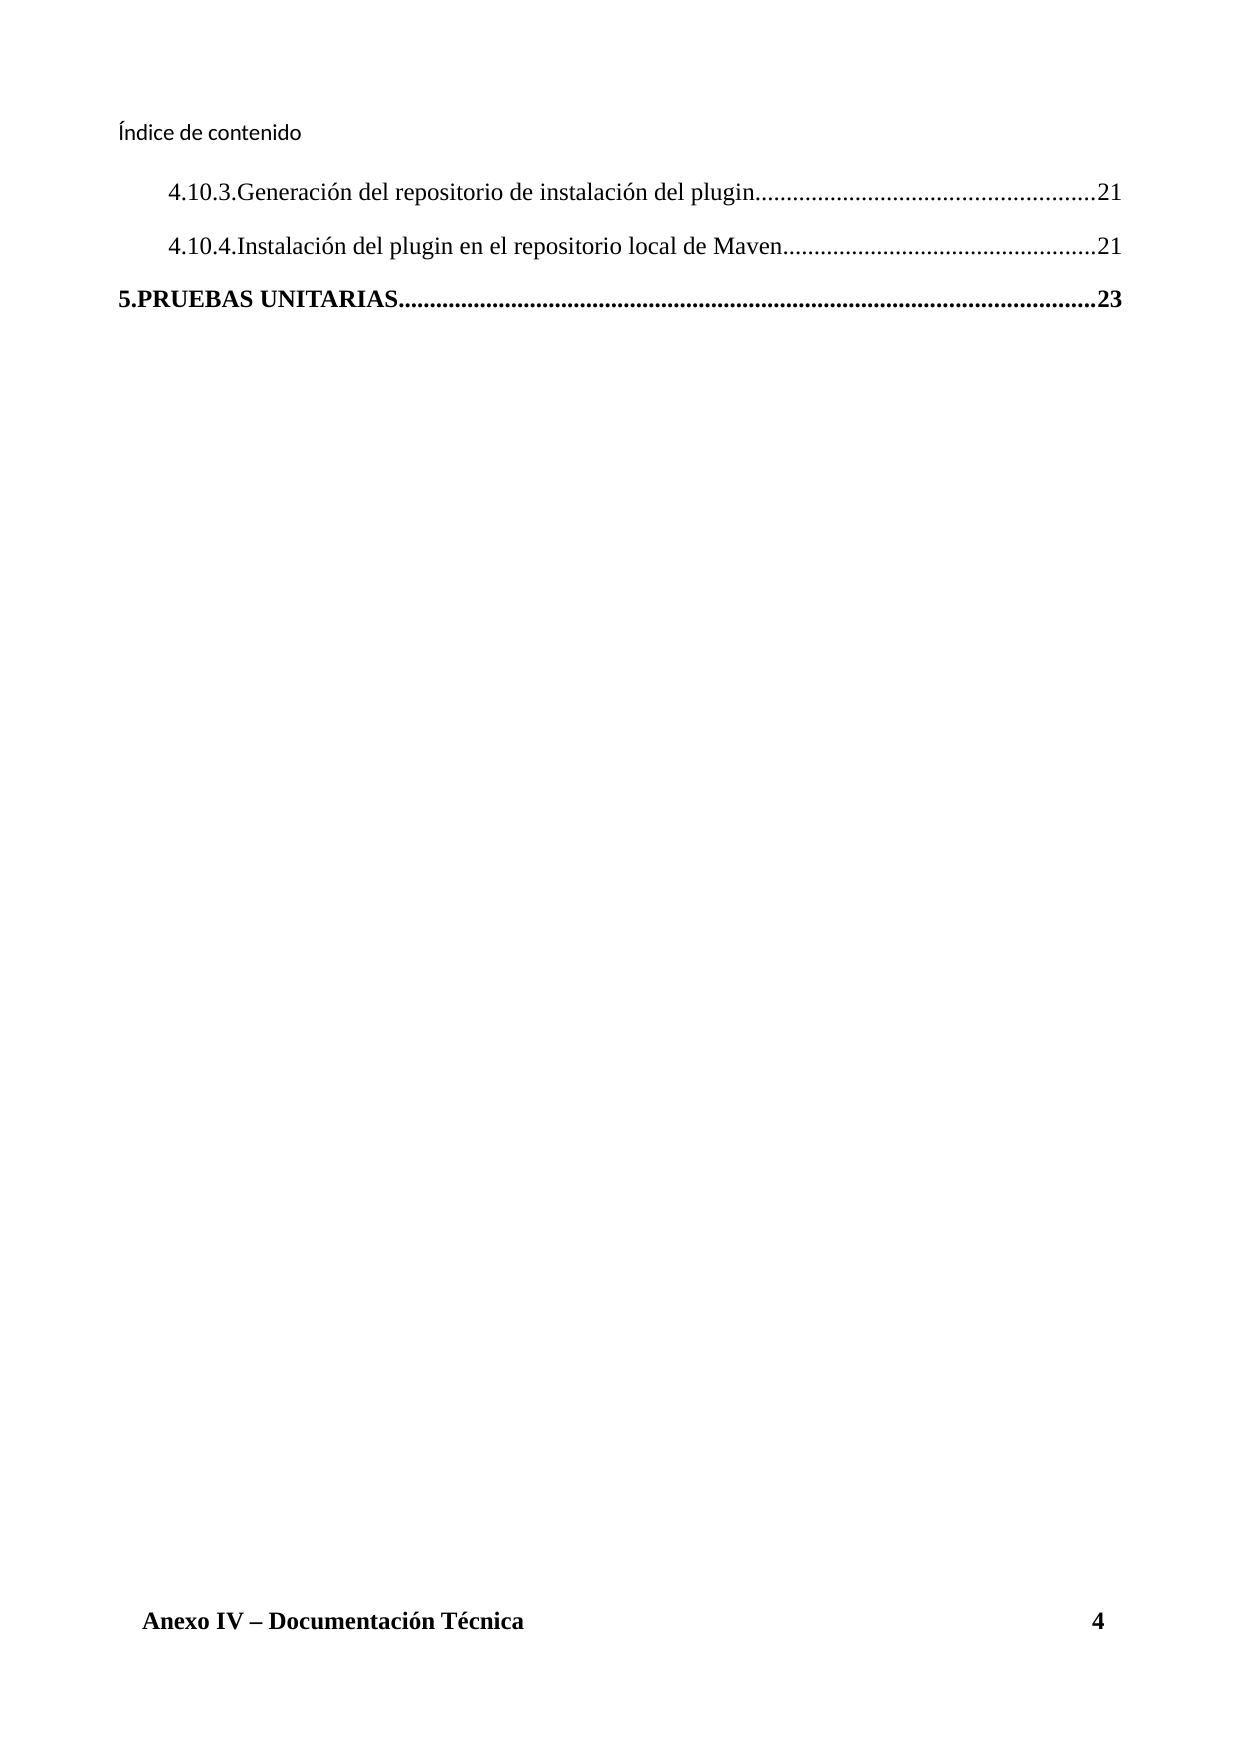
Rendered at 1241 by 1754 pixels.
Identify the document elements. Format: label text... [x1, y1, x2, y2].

text 5.Pruebas unitarias 23 [118, 284, 1122, 313]
text 4.10.4.Instalación del plugin en el repositorio local de Maven 21 [168, 231, 1122, 259]
text 4.10.3.Generación del repositorio de instalación del plugin 21 [168, 177, 1122, 206]
